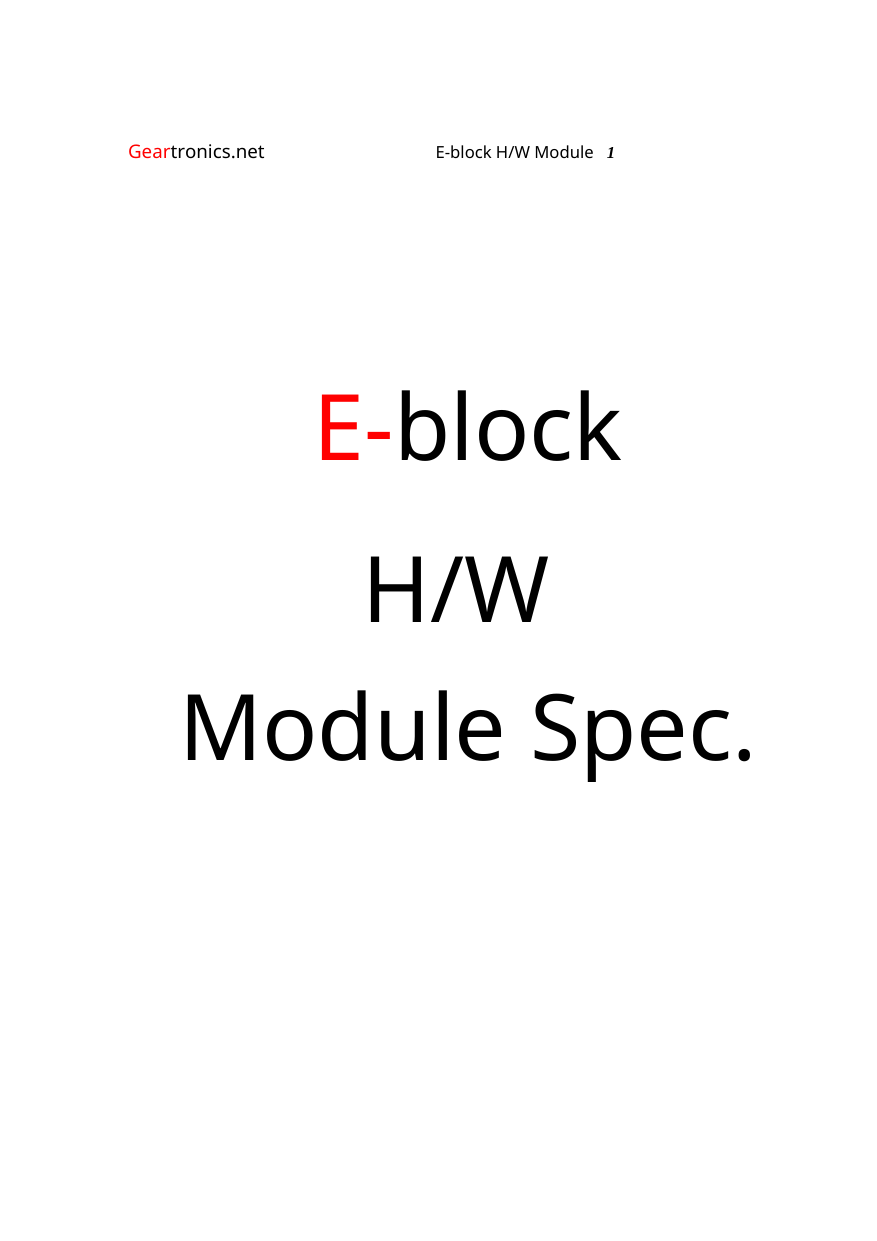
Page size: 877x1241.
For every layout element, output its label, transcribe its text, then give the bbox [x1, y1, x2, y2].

text Module Spec. [118, 662, 818, 787]
subtitle H/W [118, 524, 818, 649]
subtitle E-block [118, 362, 818, 487]
